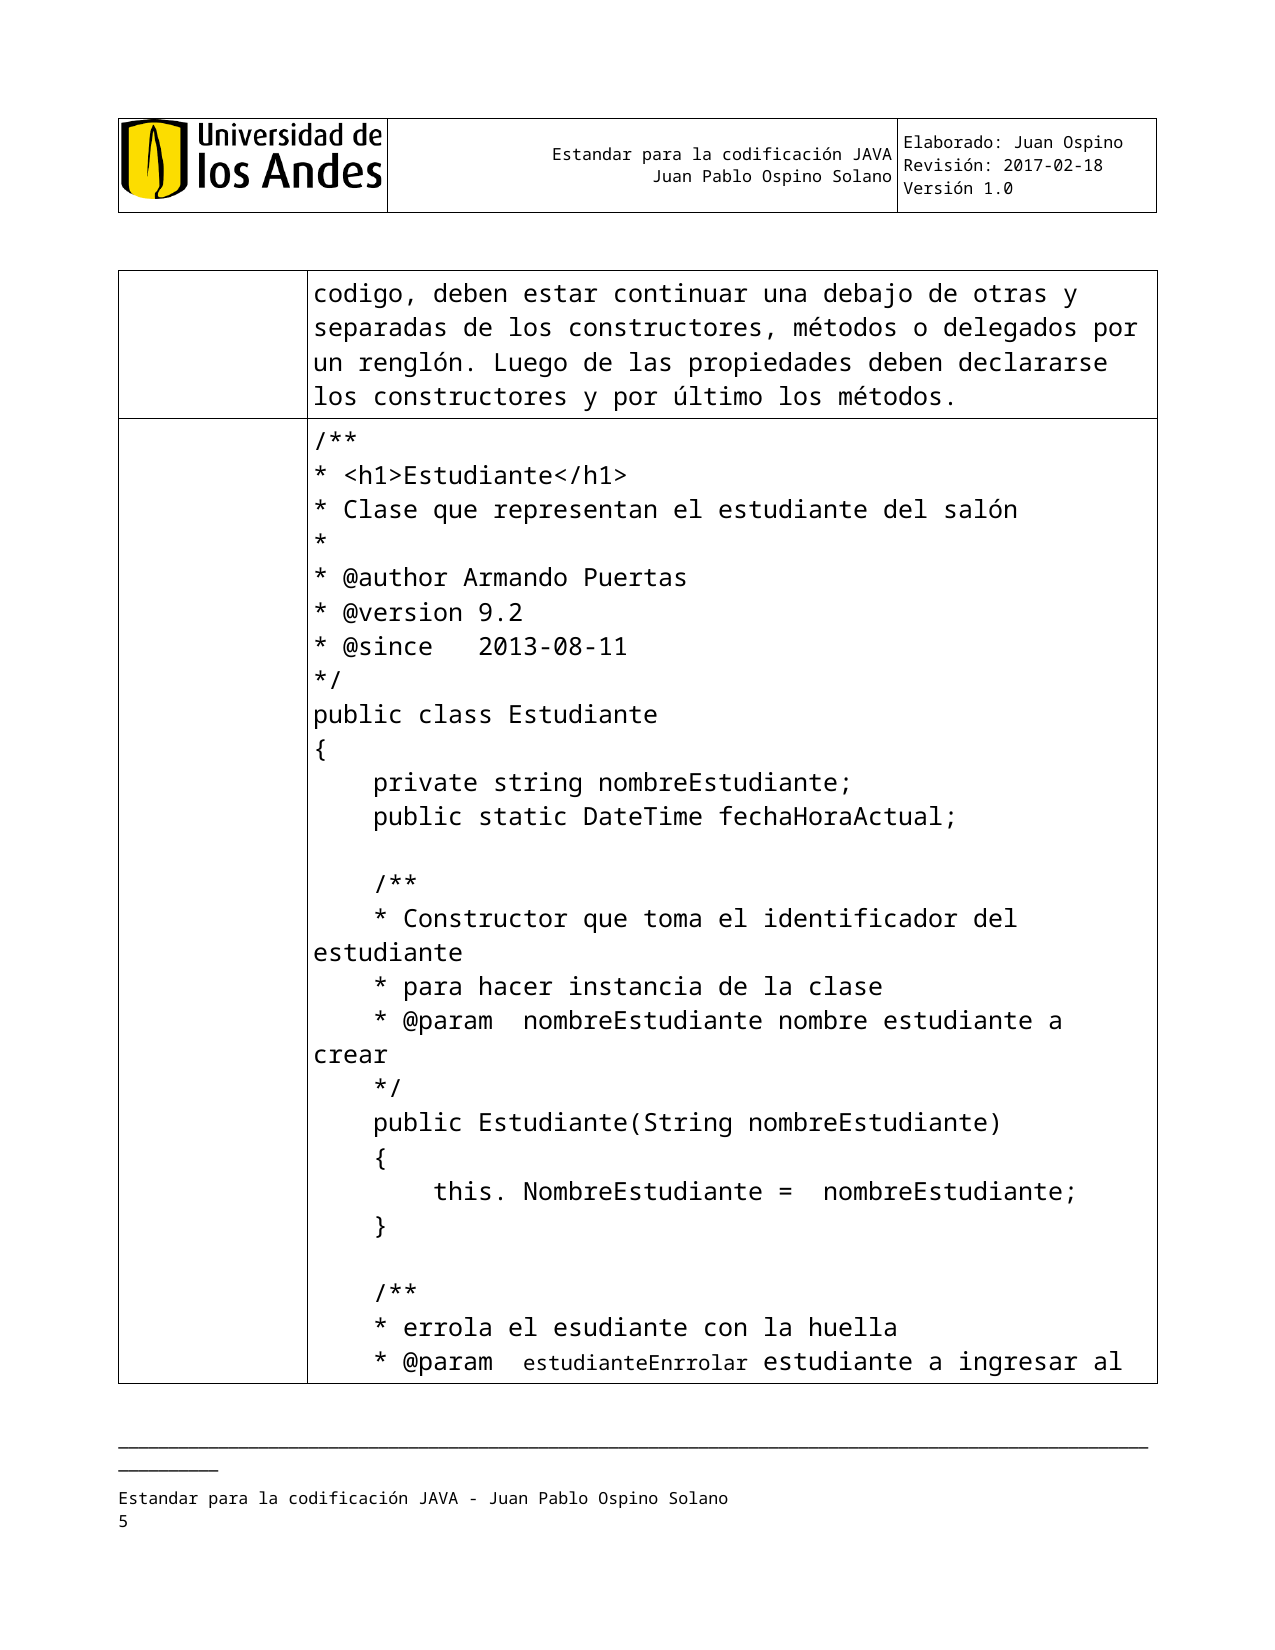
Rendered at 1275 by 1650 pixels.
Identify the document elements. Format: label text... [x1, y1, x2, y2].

table_cell /** * <h1>Estudiante</h1> * Clase que representan el estudiante del salón * * @author Armando Puertas * @version 9.2 * @since 2013-08-11 */ public class Estudiante { private string nombreEstudiante; public static DateTime fechaHoraActual; /** * Constructor que toma el identificador del estudiante * para hacer instancia de la clase * @param nombreEstudiante nombre estudiante a crear */ public Estudiante(String nombreEstudiante) { this. NombreEstudiante = nombreEstudiante; } /** * errola el esudiante con la huella * @param estudianteEnrrolar estudiante a ingresar al [308, 419, 1157, 1383]
picture [121, 119, 382, 199]
table_cell [119, 271, 307, 418]
table_cell [119, 419, 307, 1383]
table_cell codigo, deben estar continuar una debajo de otras y separadas de los constructores, métodos o delegados por un renglón. Luego de las propiedades deben declararse los constructores y por último los métodos. [308, 271, 1157, 418]
